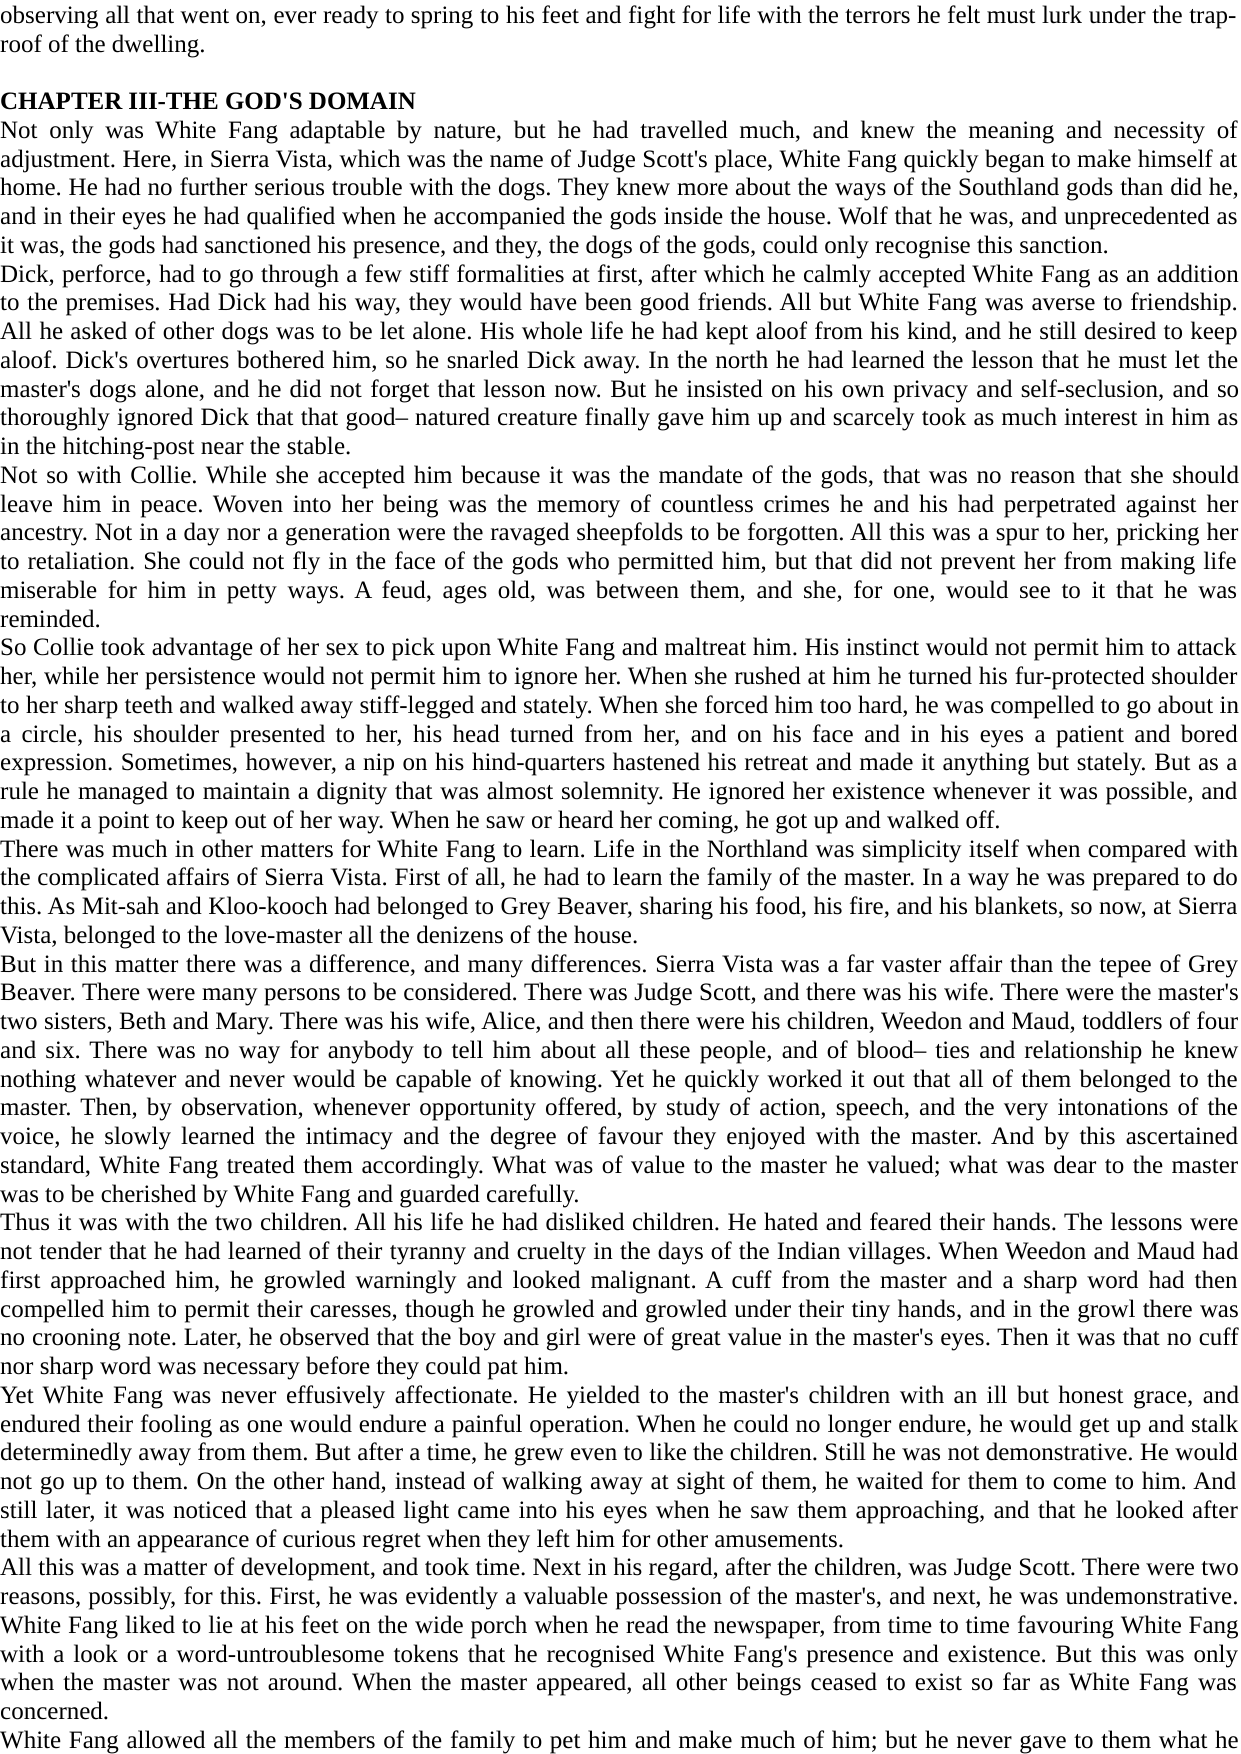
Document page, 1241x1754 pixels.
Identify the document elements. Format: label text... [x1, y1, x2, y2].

text Not only was White Fang adaptable by nature, but he had travelled much, and knew the meaning and necessity of adjustment. Here, in Sierra Vista, which was the name of Judge Scott's place, White Fang quickly began to make himself at home. He had no further serious trouble with the dogs. They knew more about the ways of the Southland gods than did he, and in their eyes he had qualified when he accompanied the gods inside the house. Wolf that he was, and unprecedented as it was, the gods had sanctioned his presence, and they, the dogs of the gods, could only recognise this sanction. [0, 115, 1240, 259]
text But in this matter there was a difference, and many differences. Sierra Vista was a far vaster affair than the tepee of Grey Beaver. There were many persons to be considered. There was Judge Scott, and there was his wife. There were the master's two sisters, Beth and Mary. There was his wife, Alice, and then there were his children, Weedon and Maud, toddlers of four and six. There was no way for anybody to tell him about all these people, and of blood– ties and relationship he knew nothing whatever and never would be capable of knowing. Yet he quickly worked it out that all of them belonged to the master. Then, by observation, whenever opportunity offered, by study of action, speech, and the very intonations of the voice, he slowly learned the intimacy and the degree of favour they enjoyed with the master. And by this ascertained standard, White Fang treated them accordingly. What was of value to the master he valued; what was dear to the master was to be cherished by White Fang and guarded carefully. [0, 949, 1240, 1207]
text All this was a matter of development, and took time. Next in his regard, after the children, was Judge Scott. There were two reasons, possibly, for this. First, he was evidently a valuable possession of the master's, and next, he was undemonstrative. White Fang liked to lie at his feet on the wide porch when he read the newspaper, from time to time favouring White Fang with a look or a word-untroublesome tokens that he recognised White Fang's presence and existence. But this was only when the master was not around. When the master appeared, all other beings ceased to exist so far as White Fang was concerned. [0, 1552, 1240, 1725]
text Thus it was with the two children. All his life he had disliked children. He hated and feared their hands. The lessons were not tender that he had learned of their tyranny and cruelty in the days of the Indian villages. When Weedon and Maud had first approached him, he growled warningly and looked malignant. A cuff from the master and a sharp word had then compelled him to permit their caresses, though he growled and growled under their tiny hands, and in the growl there was no crooning note. Later, he observed that the boy and girl were of great value in the master's eyes. Then it was that no cuff nor sharp word was necessary before they could pat him. [0, 1207, 1240, 1380]
text White Fang allowed all the members of the family to pet him and make much of him; but he never gave to them what he [0, 1725, 1240, 1754]
text Yet White Fang was never effusively affectionate. He yielded to the master's children with an ill but honest grace, and endured their fooling as one would endure a painful operation. When he could no longer endure, he would get up and stalk determinedly away from them. But after a time, he grew even to like the children. Still he was not demonstrative. He would not go up to them. On the other hand, instead of walking away at sight of them, he waited for them to come to him. And still later, it was noticed that a pleased light came into his eyes when he saw them approaching, and that he looked after them with an appearance of curious regret when they left him for other amusements. [0, 1380, 1240, 1552]
text Dick, perforce, had to go through a few stiff formalities at first, after which he calmly accepted White Fang as an addition to the premises. Had Dick had his way, they would have been good friends. All but White Fang was averse to friendship. All he asked of other dogs was to be let alone. His whole life he had kept aloof from his kind, and he still desired to keep aloof. Dick's overtures bothered him, so he snarled Dick away. In the north he had learned the lesson that he must let the master's dogs alone, and he did not forget that lesson now. But he insisted on his own privacy and self-seclusion, and so thoroughly ignored Dick that that good– natured creature finally gave him up and scarcely took as much interest in him as in the hitching-post near the stable. [0, 259, 1240, 460]
subtitle CHAPTER III-THE GOD'S DOMAIN [0, 86, 1240, 115]
text So Collie took advantage of her sex to pick upon White Fang and maltreat him. His instinct would not permit him to attack her, while her persistence would not permit him to ignore her. When she rushed at him he turned his fur-protected shoulder to her sharp teeth and walked away stiff-legged and stately. When she forced him too hard, he was compelled to go about in a circle, his shoulder presented to her, his head turned from her, and on his face and in his eyes a patient and bored expression. Sometimes, however, a nip on his hind-quarters hastened his retreat and made it anything but stately. But as a rule he managed to maintain a dignity that was almost solemnity. He ignored her existence whenever it was possible, and made it a point to keep out of her way. When he saw or heard her coming, he got up and walked off. [0, 632, 1240, 834]
text There was much in other matters for White Fang to learn. Life in the Northland was simplicity itself when compared with the complicated affairs of Sierra Vista. First of all, he had to learn the family of the master. In a way he was prepared to do this. As Mit-sah and Kloo-kooch had belonged to Grey Beaver, sharing his food, his fire, and his blankets, so now, at Sierra Vista, belonged to the love-master all the denizens of the house. [0, 834, 1240, 949]
text Not so with Collie. While she accepted him because it was the mandate of the gods, that was no reason that she should leave him in peace. Woven into her being was the memory of countless crimes he and his had perpetrated against her ancestry. Not in a day nor a generation were the ravaged sheepfolds to be forgotten. All this was a spur to her, pricking her to retaliation. She could not fly in the face of the gods who permitted him, but that did not prevent her from making life miserable for him in petty ways. A feud, ages old, was between them, and she, for one, would see to it that he was reminded. [0, 460, 1240, 632]
text observing all that went on, ever ready to spring to his feet and fight for life with the terrors he felt must lurk under the trap-roof of the dwelling. [0, 0, 1240, 57]
